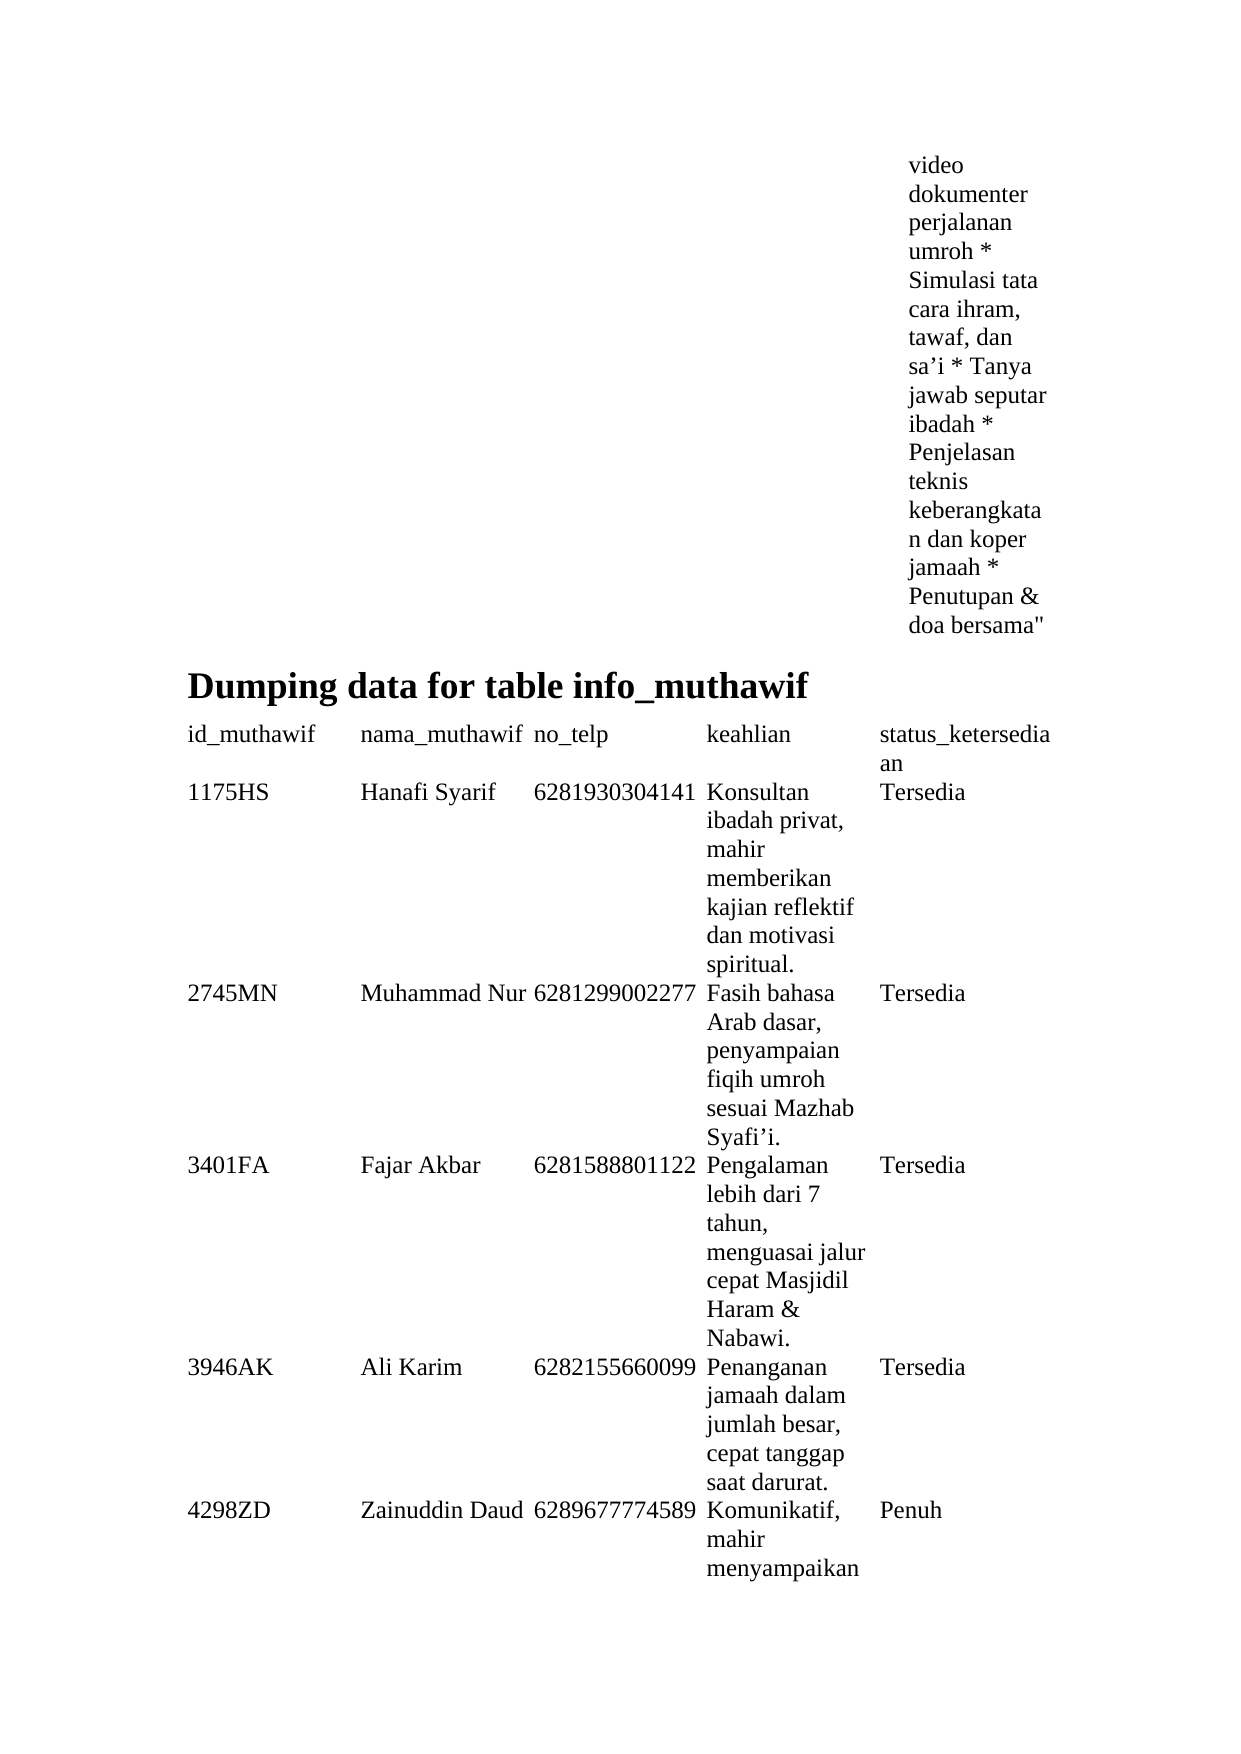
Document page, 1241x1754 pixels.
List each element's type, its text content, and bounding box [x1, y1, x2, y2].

table_cell 6282155660099 [534, 1352, 706, 1496]
table_cell Ali Karim [360, 1352, 533, 1496]
table_cell [764, 150, 908, 639]
table_cell Pengalaman lebih dari 7 tahun, menguasai jalur cepat Masjidil Haram & Nabawi. [706, 1151, 879, 1352]
table_cell 4298ZD [188, 1496, 360, 1582]
table_cell 6281588801122 [534, 1151, 706, 1352]
table_cell Tersedia [880, 777, 1053, 978]
table_cell Tersedia [880, 978, 1053, 1151]
table_cell 6289677774589 [534, 1496, 706, 1582]
table_cell [332, 150, 476, 639]
table_cell Tersedia [880, 1352, 1053, 1496]
table_cell 6281299002277 [534, 978, 706, 1151]
table_cell Konsultan ibadah privat, mahir memberikan kajian reflektif dan motivasi spiritual. [706, 777, 879, 978]
table_cell 1175HS [188, 777, 360, 978]
table_cell 3946AK [188, 1352, 360, 1496]
table_cell 6281930304141 [534, 777, 706, 978]
table_cell Komunikatif, mahir menyampaikan [706, 1496, 879, 1582]
table_cell 2745MN [188, 978, 360, 1151]
table_cell Fajar Akbar [360, 1151, 533, 1352]
table_header no_telp [534, 719, 706, 777]
table_cell Penuh [880, 1496, 1053, 1582]
table_cell 3401FA [188, 1151, 360, 1352]
table_cell Tersedia [880, 1151, 1053, 1352]
table_cell Hanafi Syarif [360, 777, 533, 978]
table_header nama_muthawif [360, 719, 533, 777]
table_header id_muthawif [188, 719, 360, 777]
table_cell 08.00 - selesai [476, 150, 620, 639]
table_header keahlian [706, 719, 879, 777]
table_cell video dokumenter perjalanan umroh * Simulasi tata cara ihram, tawaf, dan sa’i * Tanya jawab seputar ibadah * Penjelasan teknis keberangkatan dan koper jamaah * Penutupan & doa bersama" [908, 150, 1053, 639]
table_cell Fasih bahasa Arab dasar, penyampaian fiqih umroh sesuai Mazhab Syafi’i. [706, 978, 879, 1151]
table_cell [188, 150, 332, 639]
table_cell Muhammad Nur [360, 978, 533, 1151]
subtitle Dumping data for table info_muthawif [187, 664, 1053, 707]
table_header status_ketersediaan [880, 719, 1053, 777]
table_cell Aula Masjid Agung Karanganyar [620, 150, 764, 639]
table_cell Zainuddin Daud [360, 1496, 533, 1582]
table_cell Penanganan jamaah dalam jumlah besar, cepat tanggap saat darurat. [706, 1352, 879, 1496]
